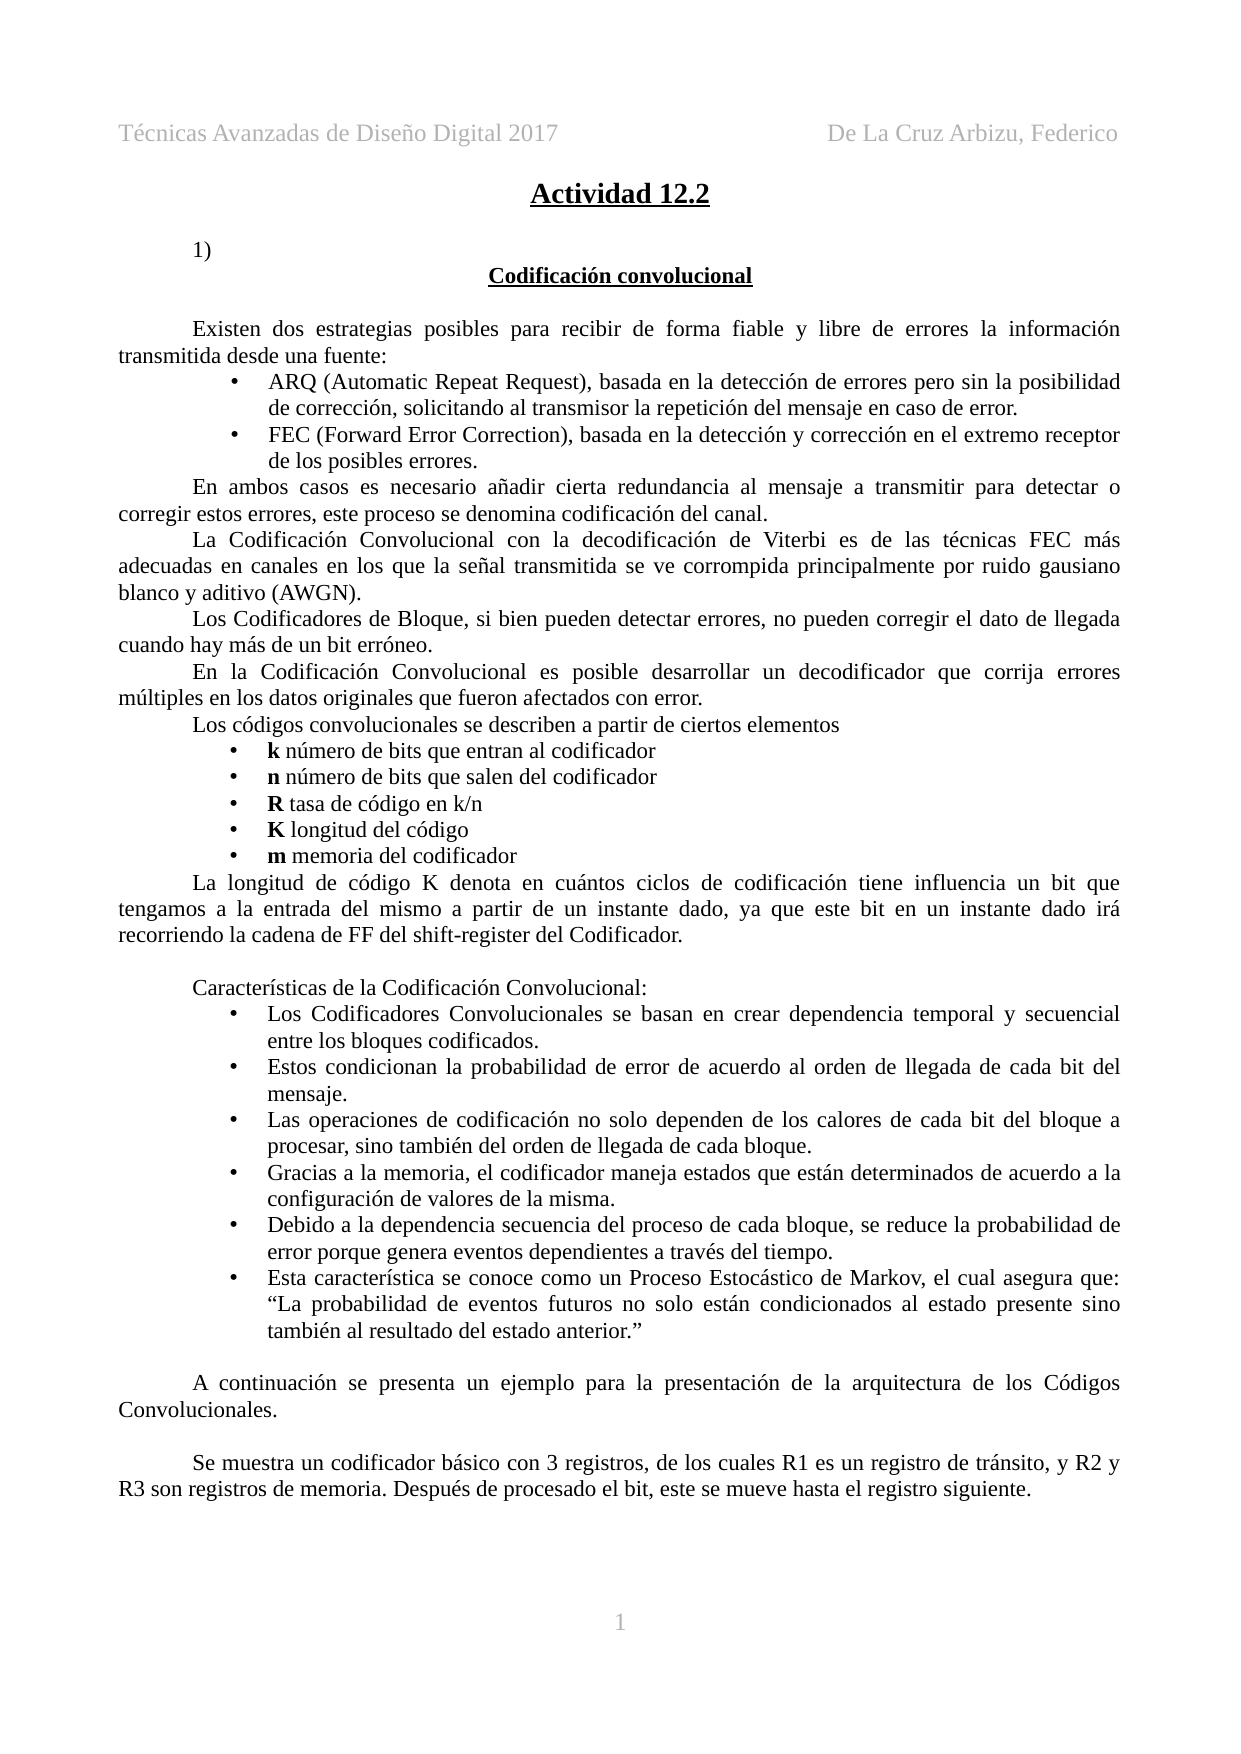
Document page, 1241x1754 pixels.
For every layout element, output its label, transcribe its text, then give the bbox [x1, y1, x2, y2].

list Las operaciones de codificación no solo dependen de los calores de cada bit del bloque a procesar, sino también del orden de llegada de cada bloque. [229, 1106, 1122, 1159]
text En la Codificación Convolucional es posible desarrollar un decodificador que corrija errores múltiples en los datos originales que fueron afectados con error. [118, 658, 1122, 711]
list R tasa de código en k/n [229, 790, 1122, 816]
list Esta característica se conoce como un Proceso Estocástico de Markov, el cual asegura que: “La probabilidad de eventos futuros no solo están condicionados al estado presente sino también al resultado del estado anterior.” [229, 1264, 1122, 1343]
text En ambos casos es necesario añadir cierta redundancia al mensaje a transmitir para detectar o corregir estos errores, este proceso se denomina codificación del canal. [118, 473, 1122, 526]
text Existen dos estrategias posibles para recibir de forma fiable y libre de errores la información transmitida desde una fuente: [118, 315, 1122, 368]
list Estos condicionan la probabilidad de error de acuerdo al orden de llegada de cada bit del mensaje. [229, 1053, 1122, 1106]
list m memoria del codificador [229, 842, 1122, 869]
text 1) [118, 236, 1122, 263]
text Codificación convolucional [118, 263, 1122, 289]
list Los Codificadores Convolucionales se basan en crear dependencia temporal y secuencial entre los bloques codificados. [229, 1001, 1122, 1053]
list k número de bits que entran al codificador [229, 737, 1122, 763]
text A continuación se presenta un ejemplo para la presentación de la arquitectura de los Códigos Convolucionales. [118, 1369, 1122, 1422]
text Actividad 12.2 [118, 176, 1122, 210]
list Debido a la dependencia secuencia del proceso de cada bloque, se reduce la probabilidad de error porque genera eventos dependientes a través del tiempo. [229, 1211, 1122, 1264]
text Los Codificadores de Bloque, si bien pueden detectar errores, no pueden corregir el dato de llegada cuando hay más de un bit erróneo. [118, 605, 1122, 658]
text Se muestra un codificador básico con 3 registros, de los cuales R1 es un registro de tránsito, y R2 y R3 son registros de memoria. Después de procesado el bit, este se mueve hasta el registro siguiente. [118, 1448, 1122, 1501]
text Características de la Codificación Convolucional: [118, 974, 1122, 1001]
text La longitud de código K denota en cuántos ciclos de codificación tiene influencia un bit que tengamos a la entrada del mismo a partir de un instante dado, ya que este bit en un instante dado irá recorriendo la cadena de FF del shift-register del Codificador. [118, 869, 1122, 948]
list FEC (Forward Error Correction), basada en la detección y corrección en el extremo receptor de los posibles errores. [231, 421, 1122, 473]
text Los códigos convolucionales se describen a partir de ciertos elementos [118, 711, 1122, 737]
list Gracias a la memoria, el codificador maneja estados que están determinados de acuerdo a la configuración de valores de la misma. [229, 1159, 1122, 1211]
list ARQ (Automatic Repeat Request), basada en la detección de errores pero sin la posibilidad de corrección, solicitando al transmisor la repetición del mensaje en caso de error. [231, 368, 1122, 421]
list n número de bits que salen del codificador [229, 763, 1122, 790]
text La Codificación Convolucional con la decodificación de Viterbi es de las técnicas FEC más adecuadas en canales en los que la señal transmitida se ve corrompida principalmente por ruido gausiano blanco y aditivo (AWGN). [118, 526, 1122, 605]
list K longitud del código [229, 816, 1122, 842]
